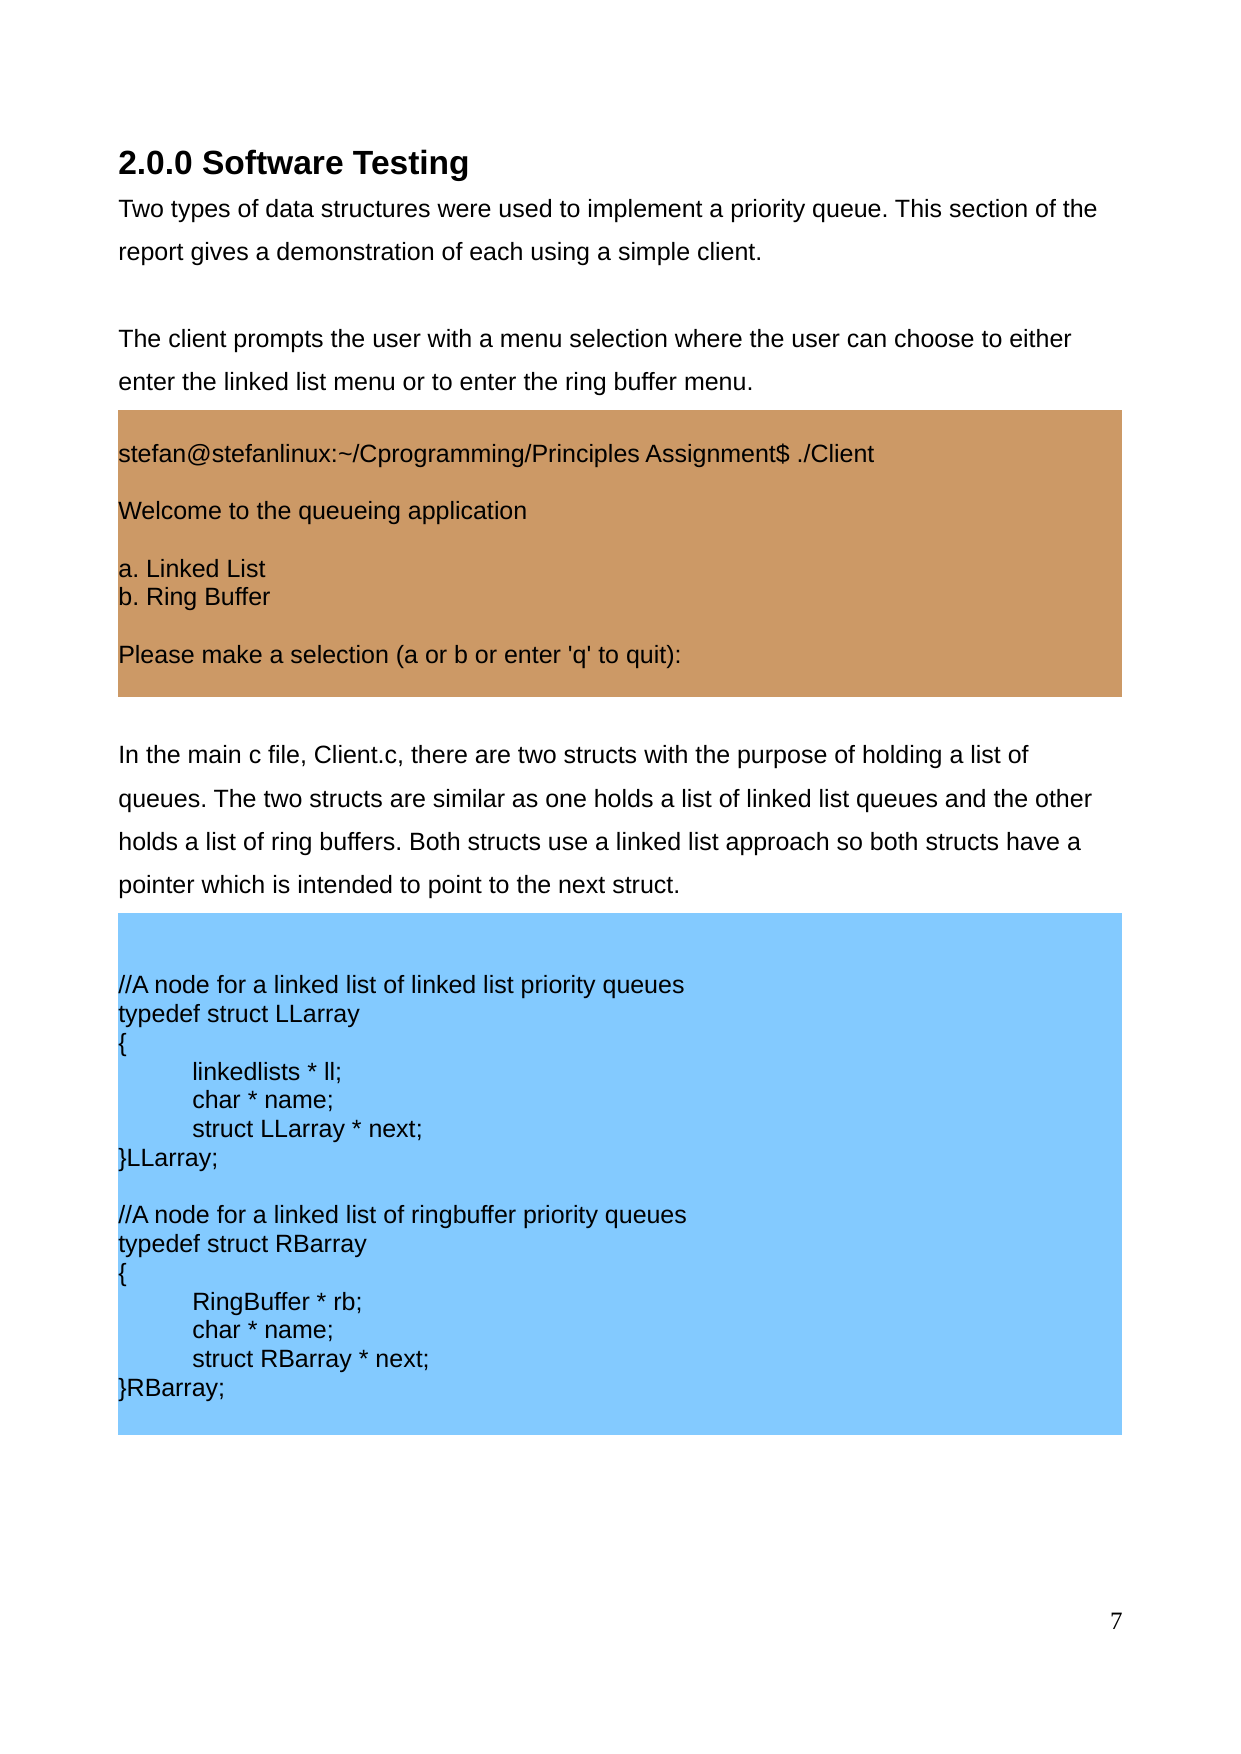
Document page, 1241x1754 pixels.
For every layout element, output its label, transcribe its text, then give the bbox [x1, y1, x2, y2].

text Please make a selection (a or b or enter 'q' to quit): [118, 640, 1122, 669]
text RingBuffer * rb; [118, 1287, 1122, 1316]
text { [118, 1028, 1122, 1057]
text //A node for a linked list of ringbuffer priority queues [118, 1201, 1122, 1229]
text Welcome to the queueing application [118, 496, 1122, 525]
text struct RBarray * next; [118, 1344, 1122, 1373]
text a. Linked List [118, 554, 1122, 582]
text }LLarray; [118, 1143, 1122, 1172]
text //A node for a linked list of linked list priority queues [118, 971, 1122, 999]
text In the main c file, Client.c, there are two structs with the purpose of holding a list of queues. The two structs are similar as one holds a list of linked list queues and the other holds a list of ring buffers. Both structs use a linked list approach so both structs have a pointer which is intended to point to the next struct. [118, 741, 1122, 899]
subtitle 2.0.0 Software Testing [118, 143, 1122, 182]
text typedef struct RBarray [118, 1229, 1122, 1258]
text The client prompts the user with a menu selection where the user can choose to either enter the linked list menu or to enter the ring buffer menu. [118, 324, 1122, 396]
text b. Ring Buffer [118, 582, 1122, 611]
text char * name; [118, 1316, 1122, 1344]
text struct LLarray * next; [118, 1114, 1122, 1143]
text Two types of data structures were used to implement a priority queue. This section of the report gives a demonstration of each using a simple client. [118, 194, 1122, 266]
text char * name; [118, 1086, 1122, 1114]
text { [118, 1258, 1122, 1287]
text }RBarray; [118, 1373, 1122, 1402]
text typedef struct LLarray [118, 999, 1122, 1028]
text stefan@stefanlinux:~/Cprogramming/Principles Assignment$ ./Client [118, 439, 1122, 467]
text linkedlists * ll; [118, 1057, 1122, 1086]
